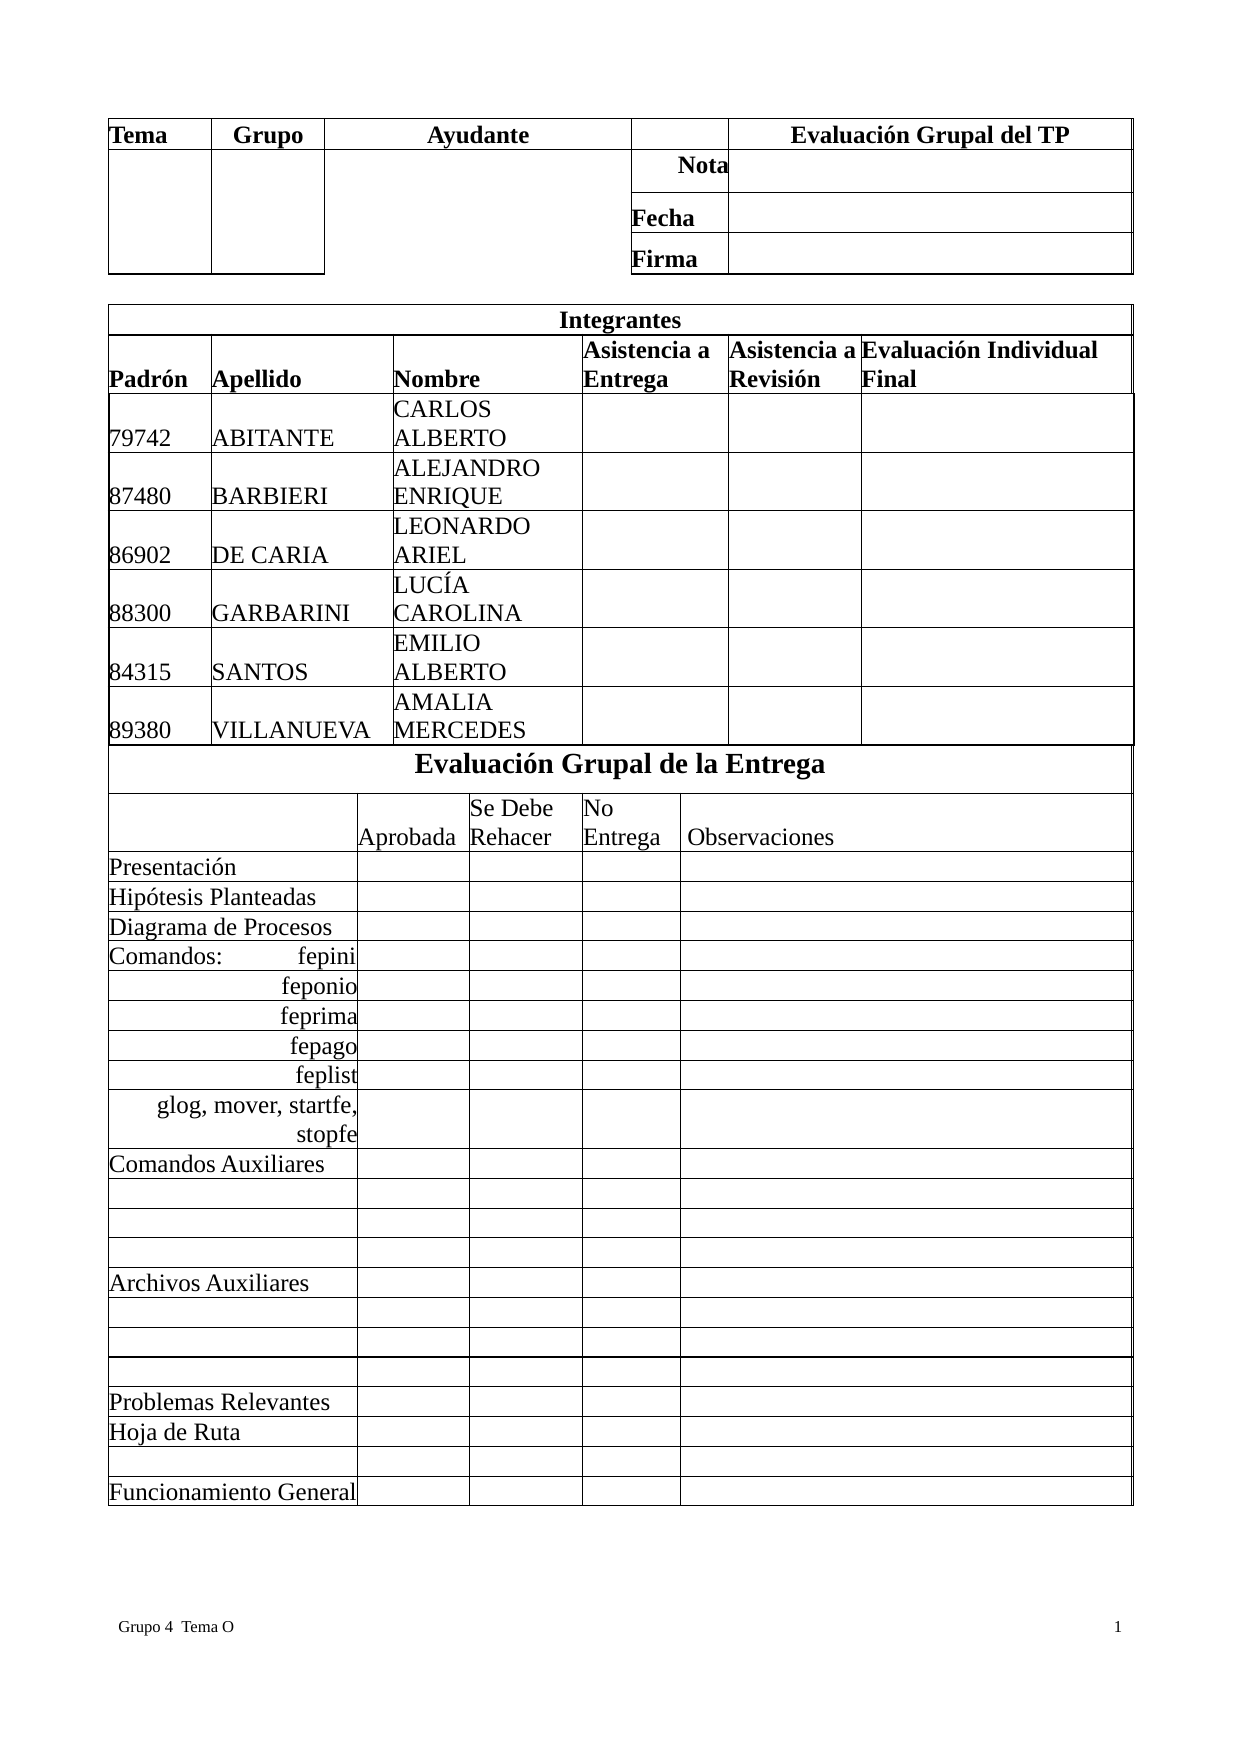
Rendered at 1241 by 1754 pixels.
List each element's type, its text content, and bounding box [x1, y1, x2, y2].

table_cell CARLOS ALBERTO [394, 394, 582, 452]
table_cell [470, 1001, 582, 1030]
table_cell [583, 1358, 680, 1386]
table_cell [862, 453, 1133, 510]
table_cell [358, 1061, 469, 1089]
table_cell Fecha [632, 193, 728, 232]
table_cell [681, 941, 1131, 970]
table_cell 87480 [110, 453, 211, 510]
table_cell Hipótesis Planteadas [109, 882, 357, 911]
table_cell AMALIA MERCEDES [394, 687, 582, 744]
table_cell [681, 1447, 1131, 1476]
table_cell [470, 1298, 582, 1327]
table_cell [681, 1149, 1131, 1178]
table_cell 84315 [110, 628, 211, 686]
table_cell [470, 1031, 582, 1059]
table_cell [470, 1477, 582, 1505]
table_cell [681, 1238, 1131, 1267]
table_cell [583, 628, 728, 686]
table_cell [109, 1447, 357, 1476]
table_cell 88300 [110, 570, 211, 627]
table_cell [470, 1209, 582, 1237]
table_cell [583, 941, 680, 970]
table_cell No Entrega [583, 794, 680, 851]
table_cell [681, 1298, 1131, 1327]
table_cell [358, 1268, 469, 1297]
table_cell Evaluación Grupal de la Entrega [109, 746, 1131, 792]
table_cell [583, 1447, 680, 1476]
table_cell [109, 1238, 357, 1267]
table_cell [862, 628, 1133, 686]
table_cell LUCÍA CAROLINA [394, 570, 582, 627]
table_cell Asistencia a Entrega [583, 336, 728, 393]
table_cell Diagrama de Procesos [109, 912, 357, 940]
table_cell 86902 [110, 511, 211, 569]
table_cell [470, 852, 582, 881]
table_cell [358, 1328, 469, 1356]
table_cell [109, 1209, 357, 1237]
table_cell Comandos: fepini [109, 941, 357, 970]
table_cell [109, 1179, 357, 1207]
table_cell [681, 912, 1131, 940]
table_cell Apellido [212, 336, 393, 393]
table_cell [681, 1209, 1131, 1237]
table_cell [862, 570, 1133, 627]
table_cell [681, 1328, 1131, 1356]
table_cell [729, 570, 861, 627]
table_cell [729, 193, 1131, 232]
table_cell [583, 1477, 680, 1505]
table_cell [729, 511, 861, 569]
table_cell [1125, 275, 1134, 304]
table_cell [583, 570, 728, 627]
table_cell [470, 1328, 582, 1356]
table_cell feplist [109, 1061, 357, 1089]
table_cell Observaciones [681, 794, 1131, 851]
table_header Grupo [212, 119, 324, 149]
table_cell [729, 687, 861, 744]
table_cell [358, 912, 469, 940]
table_cell [358, 1358, 469, 1386]
table_cell [470, 912, 582, 940]
table_cell [470, 1149, 582, 1178]
table_cell Asistencia a Revisión [729, 336, 861, 393]
table_cell Problemas Relevantes [109, 1387, 357, 1416]
table_cell [583, 1179, 680, 1207]
table_cell SANTOS [212, 628, 393, 686]
table_cell [681, 1179, 1131, 1207]
table_cell EMILIO ALBERTO [394, 628, 582, 686]
table_cell [470, 1447, 582, 1476]
table_cell [109, 794, 357, 851]
table_cell [583, 912, 680, 940]
table_cell [583, 394, 728, 452]
table_cell [358, 1477, 469, 1505]
table_cell [109, 1298, 357, 1327]
table_cell [358, 1447, 469, 1476]
table_cell [583, 971, 680, 1000]
table_cell [862, 394, 1133, 452]
table_cell [583, 1417, 680, 1446]
table_cell [358, 941, 469, 970]
table_cell [583, 1149, 680, 1178]
table_cell [583, 1209, 680, 1237]
table_cell [358, 1298, 469, 1327]
table_cell [681, 882, 1131, 911]
table_cell [358, 1179, 469, 1207]
table_cell feponio [109, 971, 357, 1000]
table_cell [583, 687, 728, 744]
table_cell Firma [632, 233, 728, 273]
table_cell [109, 150, 211, 273]
table_cell VILLANUEVA [212, 687, 393, 744]
table_cell [109, 273, 1125, 304]
table_header [632, 119, 728, 149]
table_header Ayudante [325, 119, 631, 149]
table_cell [358, 1209, 469, 1237]
table_cell [583, 1061, 680, 1089]
table_cell [681, 1268, 1131, 1297]
table_cell 89380 [110, 687, 211, 744]
table_cell [583, 1001, 680, 1030]
table_header Tema [109, 119, 211, 149]
table_cell [681, 1031, 1131, 1059]
table_cell [583, 1298, 680, 1327]
table_cell Nota [632, 150, 728, 192]
table_cell [681, 1417, 1131, 1446]
table_cell [470, 882, 582, 911]
table_cell [470, 941, 582, 970]
table_cell [729, 628, 861, 686]
table_cell [358, 882, 469, 911]
table_cell [862, 687, 1133, 744]
table_cell Comandos Auxiliares [109, 1149, 357, 1178]
table_cell [583, 852, 680, 881]
table_cell [583, 1090, 680, 1148]
table_cell DE CARIA [212, 511, 393, 569]
table_cell [681, 1358, 1131, 1386]
table_cell LEONARDO ARIEL [394, 511, 582, 569]
table_cell [729, 453, 861, 510]
table_cell [729, 150, 1131, 192]
table_cell Hoja de Ruta [109, 1417, 357, 1446]
table_cell [470, 1238, 582, 1267]
table_cell ABITANTE [212, 394, 393, 452]
table_cell Evaluación Individual Final [862, 336, 1131, 393]
table_cell ALEJANDRO ENRIQUE [394, 453, 582, 510]
table_cell Padrón [109, 336, 211, 393]
table_cell [681, 1477, 1131, 1505]
table_cell BARBIERI [212, 453, 393, 510]
table_cell [358, 1417, 469, 1446]
table_cell Nombre [394, 336, 582, 393]
table_cell glog, mover, startfe, stopfe [109, 1090, 357, 1148]
table_cell [109, 1328, 357, 1356]
table_cell fepago [109, 1031, 357, 1059]
table_cell [583, 882, 680, 911]
table_cell [358, 1149, 469, 1178]
table_cell [583, 1238, 680, 1267]
table_cell [862, 511, 1133, 569]
table_cell [729, 394, 861, 452]
table_cell [470, 1358, 582, 1386]
table_cell [681, 852, 1131, 881]
table_cell [325, 150, 631, 273]
table_cell Integrantes [109, 305, 1131, 333]
table_cell [583, 511, 728, 569]
table_cell [470, 1090, 582, 1148]
table_cell [470, 1061, 582, 1089]
table_cell [470, 1268, 582, 1297]
table_cell [583, 1268, 680, 1297]
table_cell GARBARINI [212, 570, 393, 627]
table_cell [470, 1417, 582, 1446]
table_cell [358, 852, 469, 881]
table_cell [583, 1031, 680, 1059]
table_cell [358, 1238, 469, 1267]
table_header Evaluación Grupal del TP [729, 119, 1131, 149]
table_cell [358, 1387, 469, 1416]
table_cell [583, 1387, 680, 1416]
table_cell [681, 1387, 1131, 1416]
table_cell Aprobada [358, 794, 469, 851]
table_cell [681, 1090, 1131, 1148]
table_cell [470, 1179, 582, 1207]
table_cell [729, 233, 1131, 273]
table_cell [212, 150, 324, 273]
table_cell [681, 1001, 1131, 1030]
table_cell Funcionamiento General [109, 1477, 357, 1505]
table_cell [358, 1090, 469, 1148]
table_cell Se Debe Rehacer [470, 794, 582, 851]
table_cell feprima [109, 1001, 357, 1030]
table_cell [470, 971, 582, 1000]
table_cell [358, 1031, 469, 1059]
table_cell [109, 1358, 357, 1386]
table_cell [358, 971, 469, 1000]
table_cell Presentación [109, 852, 357, 881]
table_cell [470, 1387, 582, 1416]
table_cell [681, 971, 1131, 1000]
table_cell [583, 453, 728, 510]
table_cell [358, 1001, 469, 1030]
table_cell Archivos Auxiliares [109, 1268, 357, 1297]
table_cell [583, 1328, 680, 1356]
table_cell 79742 [110, 394, 211, 452]
table_cell [681, 1061, 1131, 1089]
